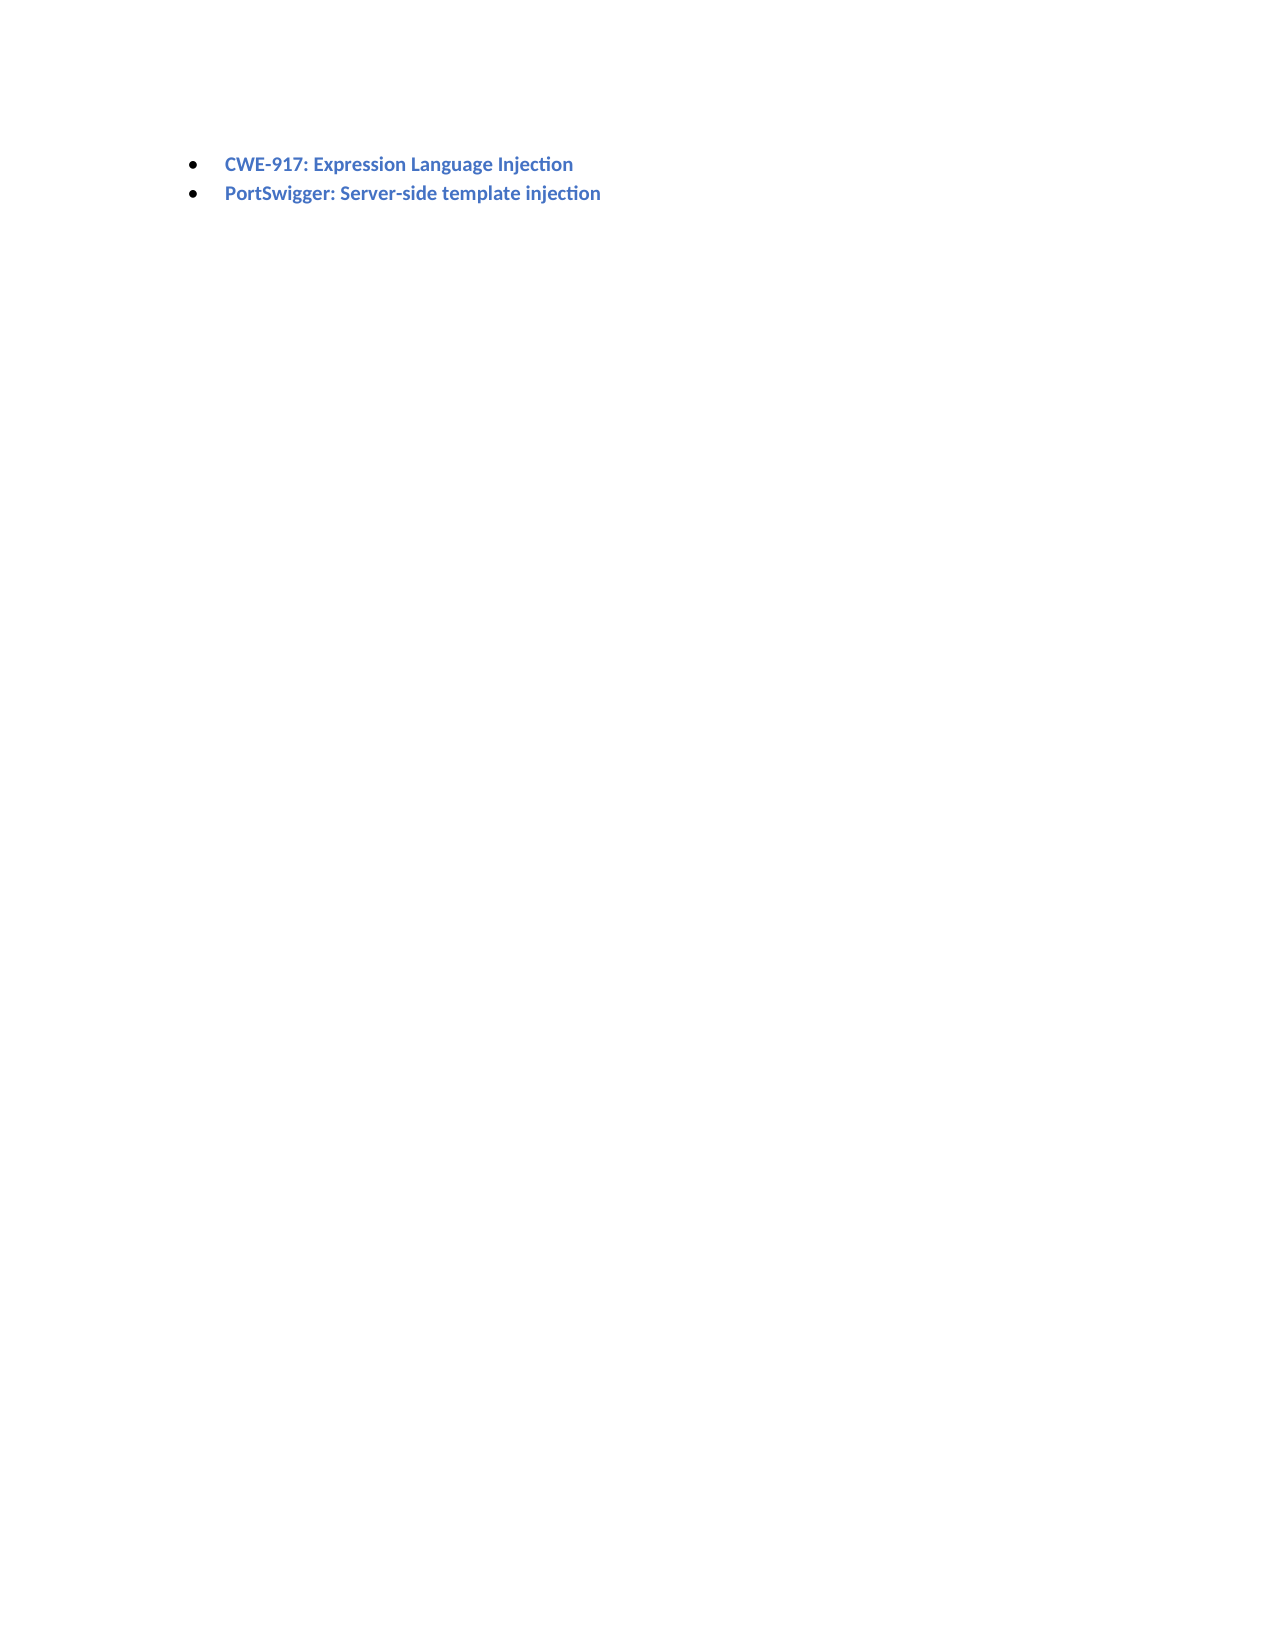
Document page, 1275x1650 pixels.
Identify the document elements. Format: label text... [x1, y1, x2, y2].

list PortSwigger: Server-side template injection [187, 179, 1125, 206]
list CWE-917: Expression Language Injection [187, 150, 1125, 177]
